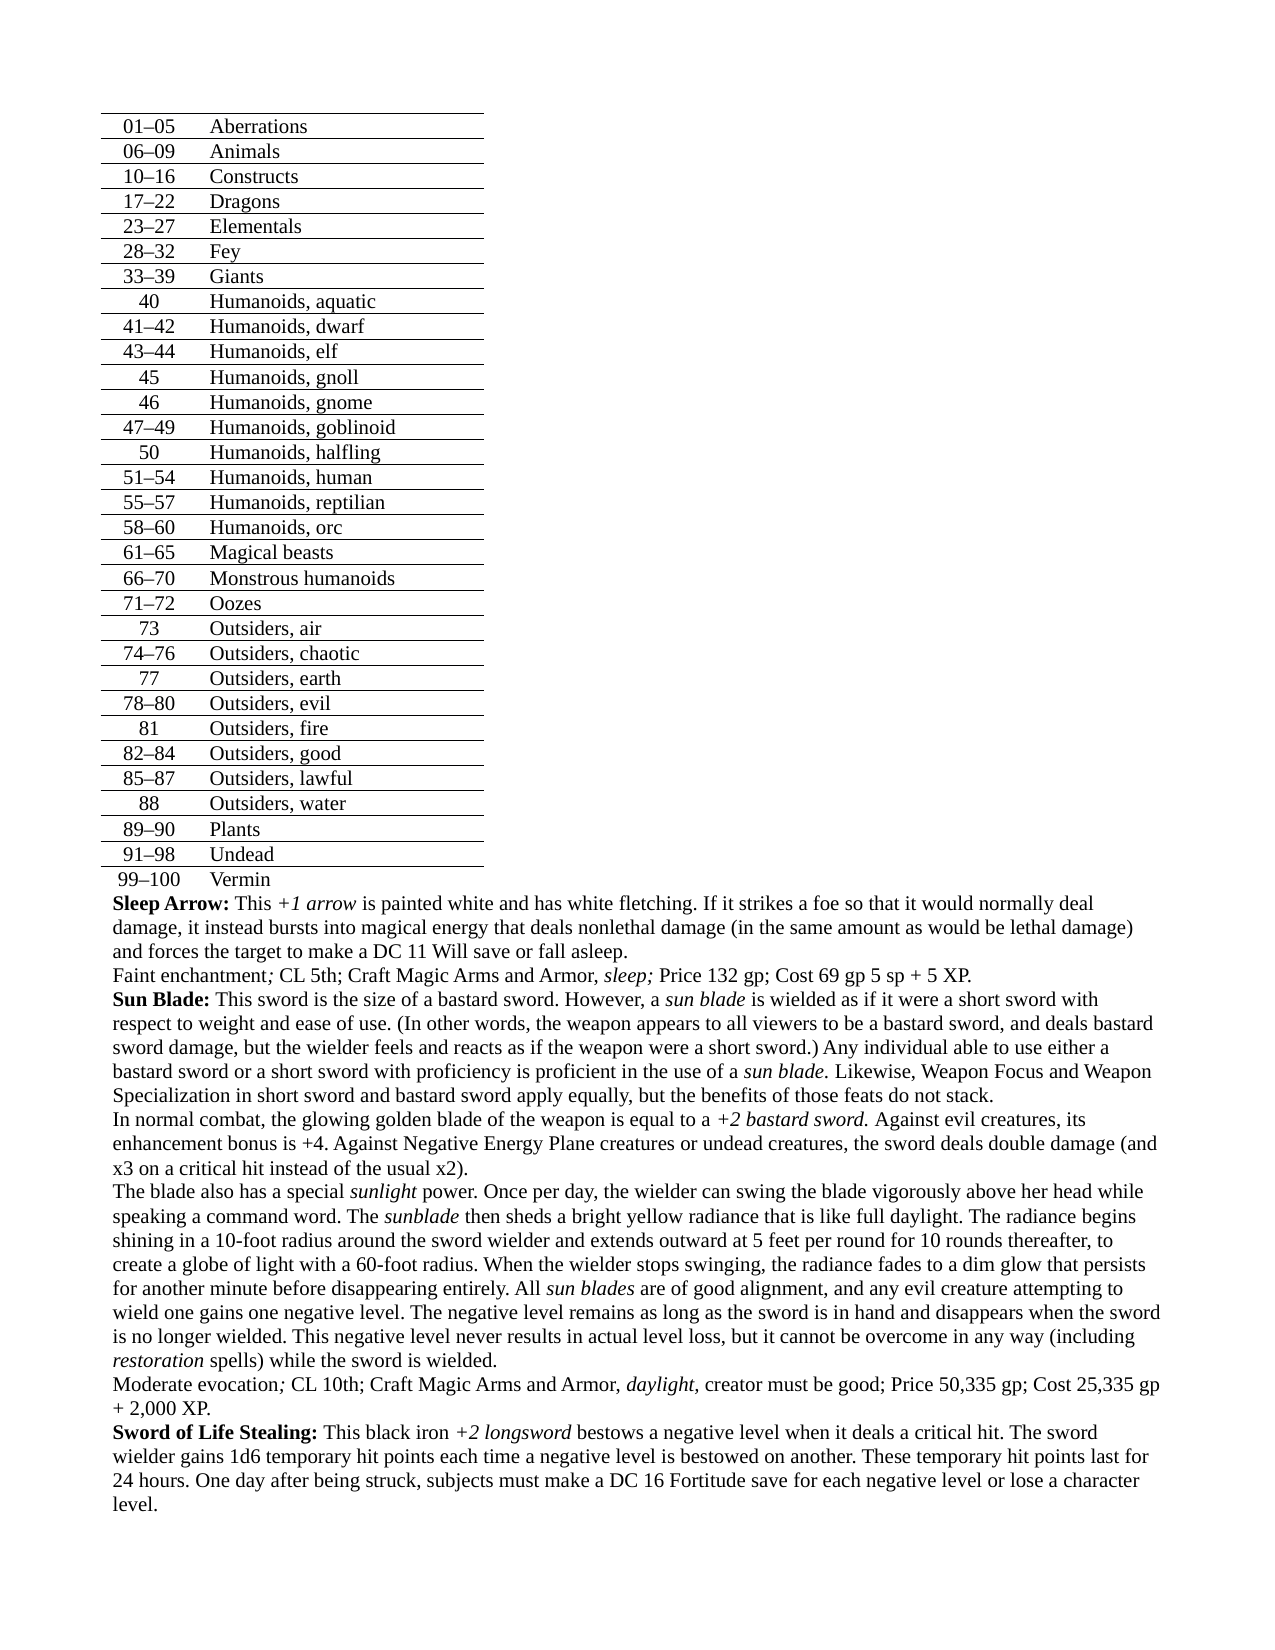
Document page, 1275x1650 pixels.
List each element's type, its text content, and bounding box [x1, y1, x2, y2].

table_cell Humanoids, reptilian [197, 490, 483, 514]
table_cell Humanoids, gnome [197, 390, 483, 414]
table_cell 46 [101, 390, 197, 414]
table_cell Outsiders, air [197, 616, 483, 640]
table_cell Constructs [197, 164, 483, 188]
table_cell Animals [197, 139, 483, 163]
table_cell Giants [197, 264, 483, 288]
table_cell 43–44 [101, 340, 197, 363]
table_cell Humanoids, goblinoid [197, 415, 483, 439]
table_cell Outsiders, earth [197, 666, 483, 690]
table_cell 47–49 [101, 415, 197, 439]
table_cell 28–32 [101, 239, 197, 263]
table_cell Undead [197, 842, 483, 866]
table_cell Monstrous humanoids [197, 565, 483, 589]
table_cell 50 [101, 440, 197, 464]
table_cell 81 [101, 716, 197, 740]
table_cell 89–90 [101, 816, 197, 841]
text The blade also has a special sunlight power. Once per day, the wielder can swing the blade vigorously above her head while speaking a command word. The sunblade then sheds a bright yellow radiance that is like full daylight. The radiance begins shining in a 10-foot radius around the sword wielder and extends outward at 5 feet per round for 10 rounds thereafter, to create a globe of light with a 60-foot radius. When the wielder stops swinging, the radiance fades to a dim glow that persists for another minute before disappearing entirely. All sun blades are of good alignment, and any evil creature attempting to wield one gains one negative level. The negative level remains as long as the sword is in hand and disappears when the sword is no longer wielded. This negative level never results in actual level loss, but it cannot be overcome in any way (including restoration spells) while the sword is wielded. [112, 1179, 1162, 1372]
table_cell 33–39 [101, 264, 197, 288]
text Sleep Arrow: This +1 arrow is painted white and has white fletching. If it strikes a foe so that it would normally deal damage, it instead bursts into magical energy that deals nonlethal damage (in the same amount as would be lethal damage) and forces the target to make a DC 11 Will save or fall asleep. [112, 891, 1162, 963]
table_cell Humanoids, aquatic [197, 289, 483, 313]
table_cell 40 [101, 289, 197, 313]
table_cell Outsiders, fire [197, 716, 483, 740]
text Faint enchantment; CL 5th; Craft Magic Arms and Armor, sleep; Price 132 gp; Cost 69 gp 5 sp + 5 XP. [112, 963, 1162, 987]
table_cell 58–60 [101, 515, 197, 539]
table_cell Elementals [197, 214, 483, 238]
table_cell 66–70 [101, 565, 197, 589]
table_cell Humanoids, gnoll [197, 365, 483, 389]
table_cell 73 [101, 616, 197, 640]
table_cell Outsiders, water [197, 791, 483, 815]
table_cell 41–42 [101, 314, 197, 338]
table_cell 77 [101, 666, 197, 690]
table_cell 23–27 [101, 214, 197, 238]
table_cell 71–72 [101, 591, 197, 614]
table_cell Outsiders, evil [197, 691, 483, 715]
table_cell Plants [197, 816, 483, 841]
text Sun Blade: This sword is the size of a bastard sword. However, a sun blade is wielded as if it were a short sword with respect to weight and ease of use. (In other words, the weapon appears to all viewers to be a bastard sword, and deals bastard sword damage, but the wielder feels and reacts as if the weapon were a short sword.) Any individual able to use either a bastard sword or a short sword with proficiency is proficient in the use of a sun blade. Likewise, Weapon Focus and Weapon Specialization in short sword and bastard sword apply equally, but the benefits of those feats do not stack. [112, 987, 1162, 1107]
text In normal combat, the glowing golden blade of the weapon is equal to a +2 bastard sword. Against evil creatures, its enhancement bonus is +4. Against Negative Energy Plane creatures or undead creatures, the sword deals double damage (and x3 on a critical hit instead of the usual x2). [112, 1107, 1162, 1179]
table_cell Humanoids, dwarf [197, 314, 483, 338]
table_cell 74–76 [101, 641, 197, 665]
table_cell 61–65 [101, 540, 197, 564]
text Moderate evocation; CL 10th; Craft Magic Arms and Armor, daylight, creator must be good; Price 50,335 gp; Cost 25,335 gp + 2,000 XP. [112, 1372, 1162, 1420]
table_cell Outsiders, good [197, 741, 483, 765]
table_cell Oozes [197, 591, 483, 614]
table_cell Humanoids, halfling [197, 440, 483, 464]
table_cell Vermin [197, 867, 483, 891]
table_cell 88 [101, 791, 197, 815]
table_cell Aberrations [197, 114, 483, 138]
table_cell Fey [197, 239, 483, 263]
table_cell 99–100 [101, 867, 197, 891]
table_cell Dragons [197, 189, 483, 213]
table_cell 45 [101, 365, 197, 389]
table_cell 78–80 [101, 691, 197, 715]
table_cell 10–16 [101, 164, 197, 188]
table_cell Magical beasts [197, 540, 483, 564]
table_cell 06–09 [101, 139, 197, 163]
table_cell 55–57 [101, 490, 197, 514]
table_cell Outsiders, lawful [197, 766, 483, 790]
table_cell Humanoids, elf [197, 340, 483, 363]
table_cell 91–98 [101, 842, 197, 866]
table_cell 82–84 [101, 741, 197, 765]
table_cell 01–05 [101, 114, 197, 138]
text Sword of Life Stealing: This black iron +2 longsword bestows a negative level when it deals a critical hit. The sword wielder gains 1d6 temporary hit points each time a negative level is bestowed on another. These temporary hit points last for 24 hours. One day after being struck, subjects must make a DC 16 Fortitude save for each negative level or lose a character level. [112, 1420, 1162, 1516]
table_cell 51–54 [101, 465, 197, 489]
table_cell Humanoids, human [197, 465, 483, 489]
table_cell 17–22 [101, 189, 197, 213]
table_cell Outsiders, chaotic [197, 641, 483, 665]
table_cell Humanoids, orc [197, 515, 483, 539]
table_cell 85–87 [101, 766, 197, 790]
